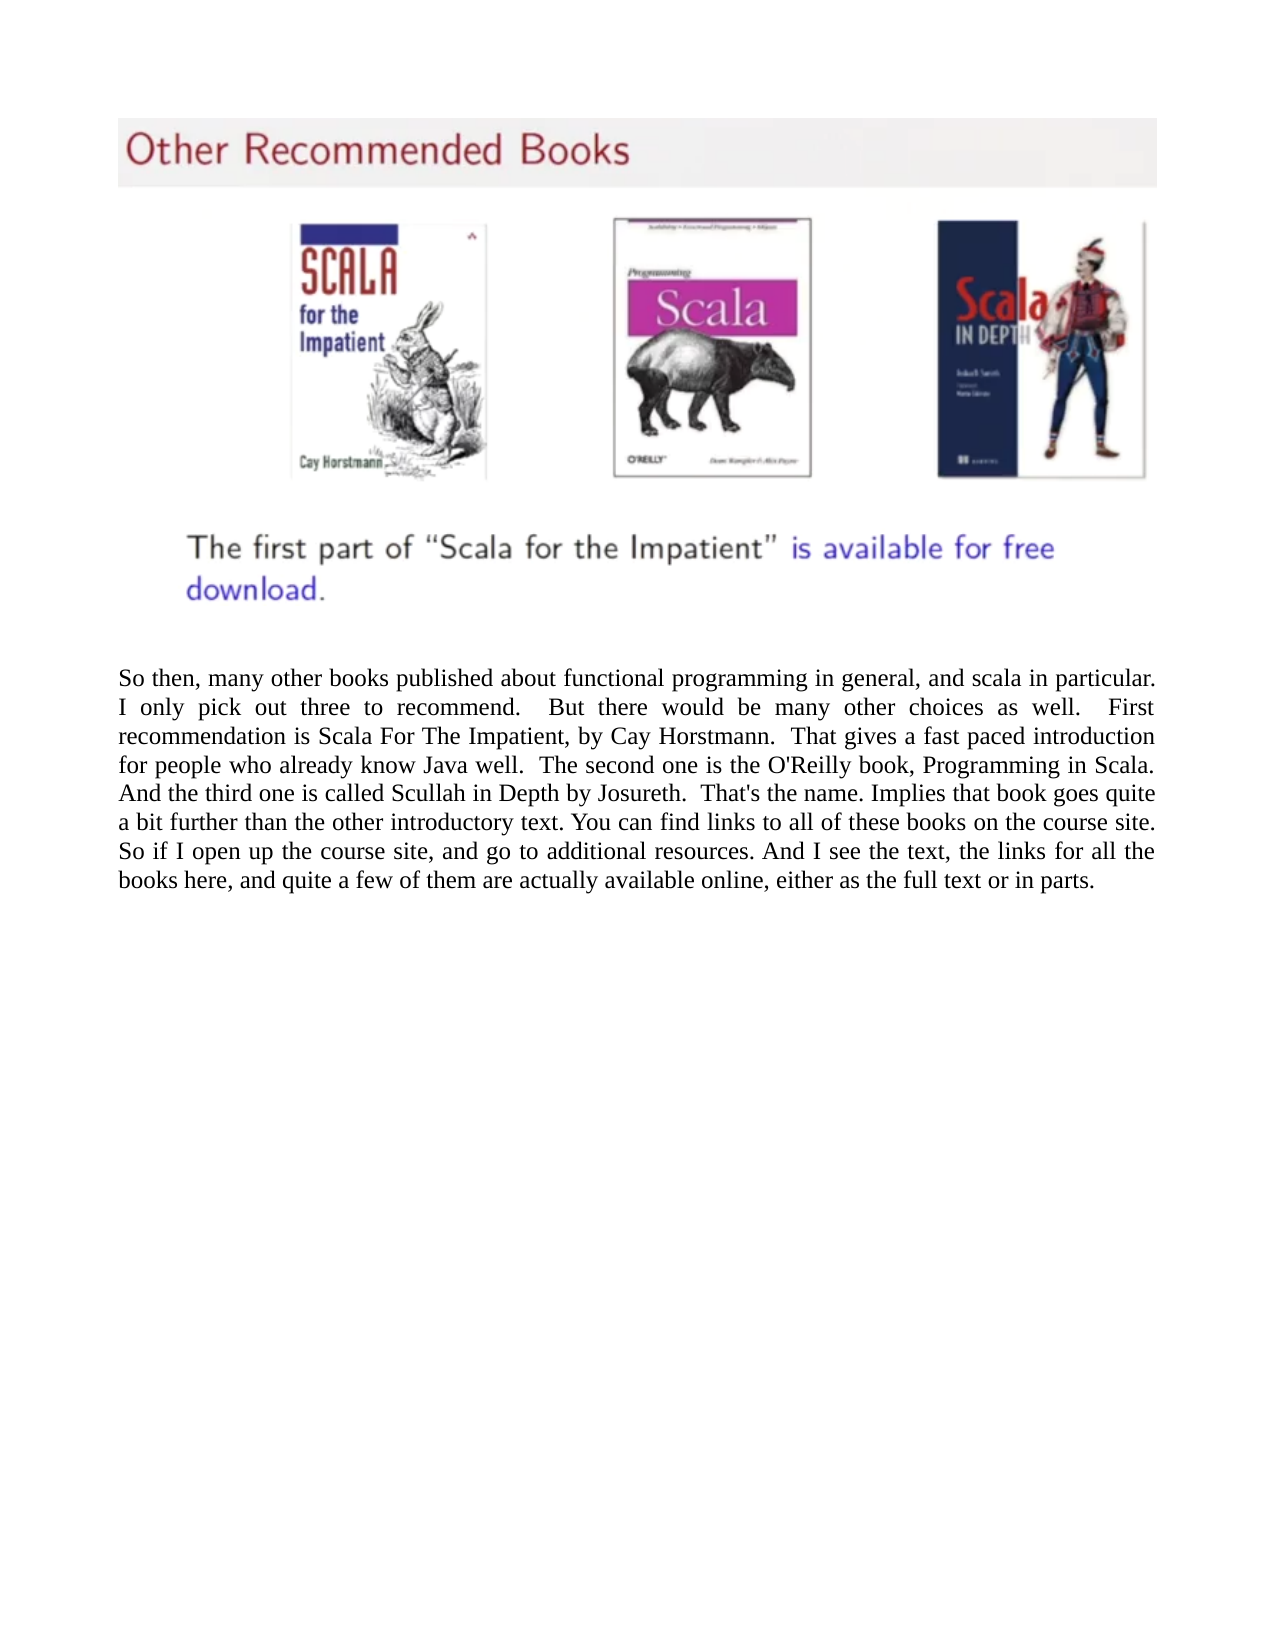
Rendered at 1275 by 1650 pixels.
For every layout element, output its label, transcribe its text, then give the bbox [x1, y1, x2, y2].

picture [118, 118, 1157, 606]
text So then, many other books published about functional programming in general, and scala in particular. I only pick out three to recommend. But there would be many other choices as well. First recommendation is Scala For The Impatient, by Cay Horstmann. That gives a fast paced introduction for people who already know Java well. The second one is the O'Reilly book, Programming in Scala. And the third one is called Scullah in Depth by Josureth. That's the name. Implies that book goes quite a bit further than the other introductory text. You can find links to all of these books on the course site. So if I open up the course site, and go to additional resources. And I see the text, the links for all the books here, and quite a few of them are actually available online, either as the full text or in parts. [118, 663, 1157, 893]
